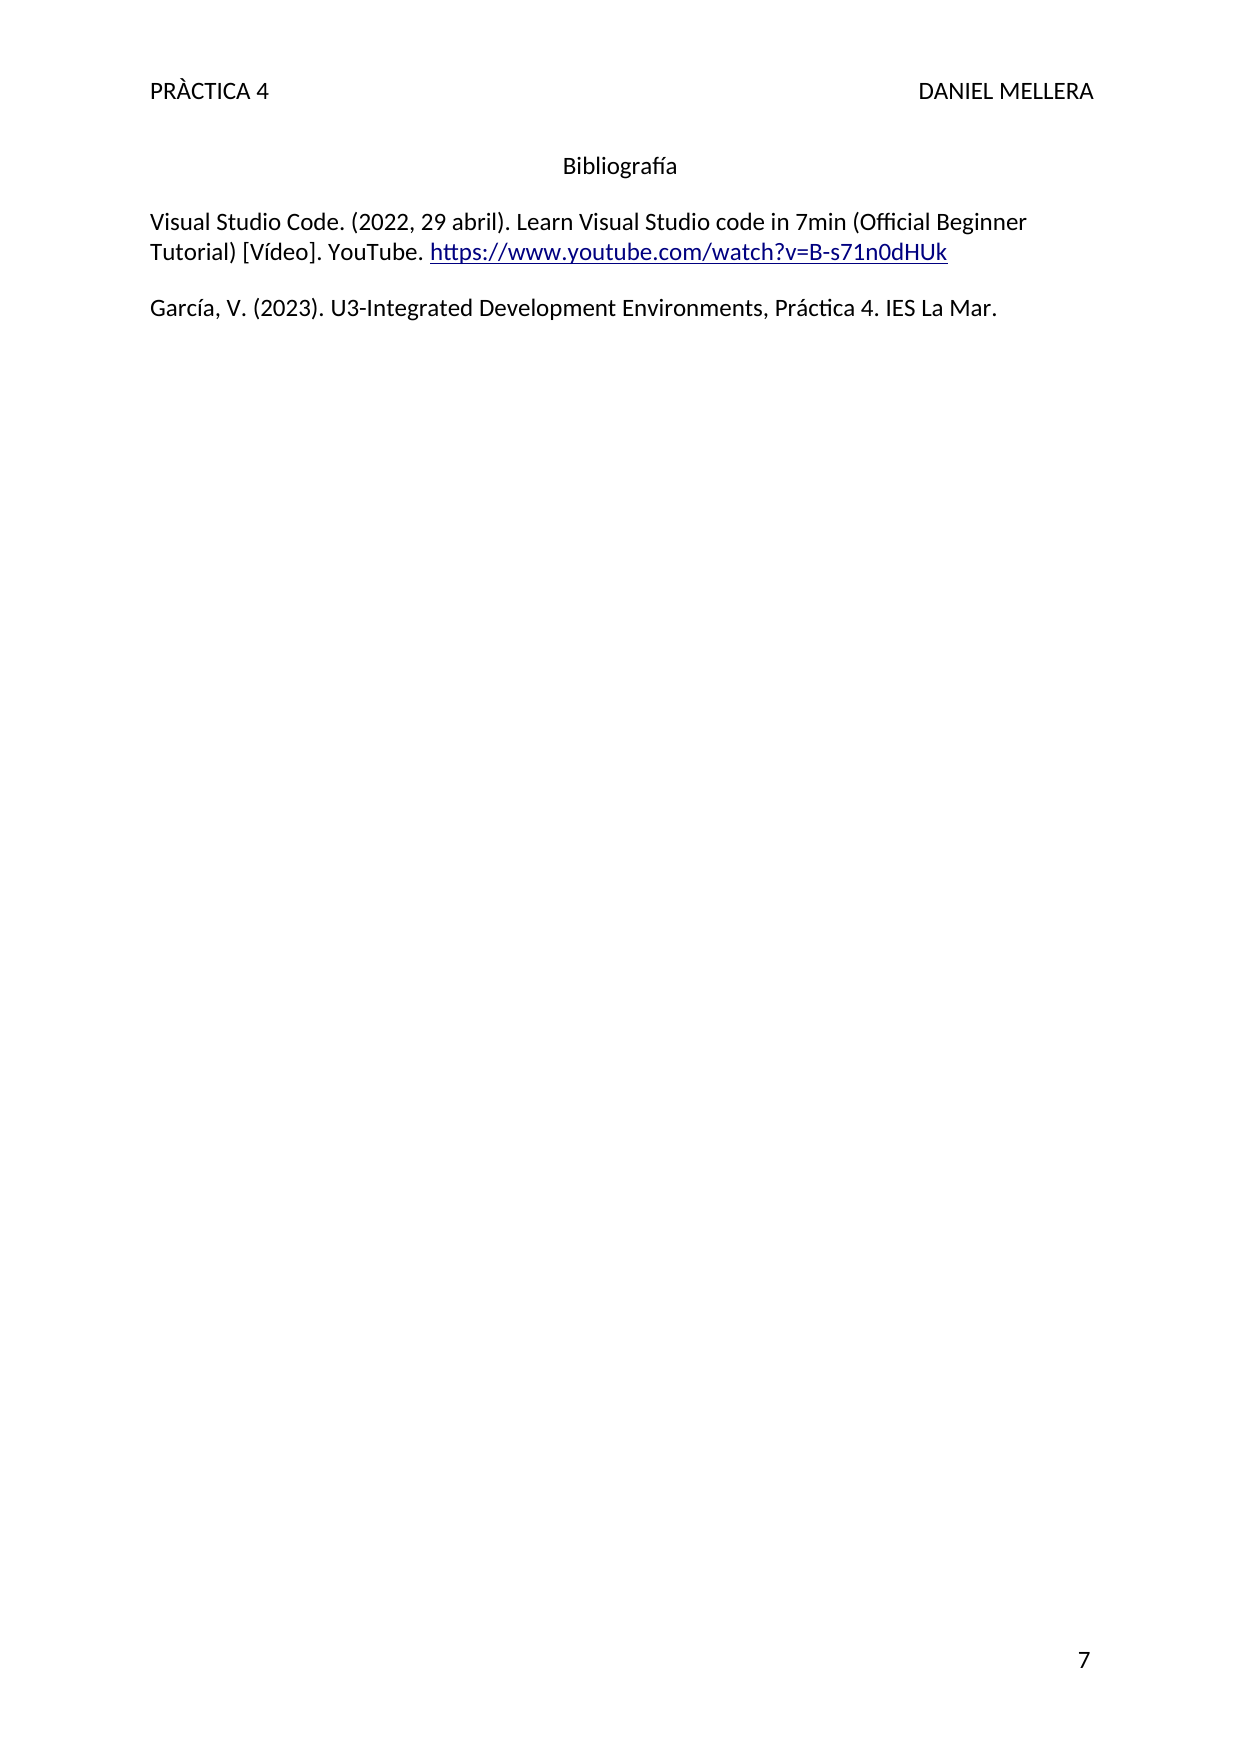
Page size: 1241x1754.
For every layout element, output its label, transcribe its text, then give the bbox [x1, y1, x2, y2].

text Bibliografía [150, 150, 1090, 181]
text Visual Studio Code. (2022, 29 abril). Learn Visual Studio code in 7min (Official Beginner Tutorial) [Vídeo]. YouTube. https://www.youtube.com/watch?v=B-s71n0dHUk [150, 206, 1090, 267]
text García, V. (2023). U3-Integrated Development Environments, Práctica 4. IES La Mar. [150, 292, 1090, 323]
